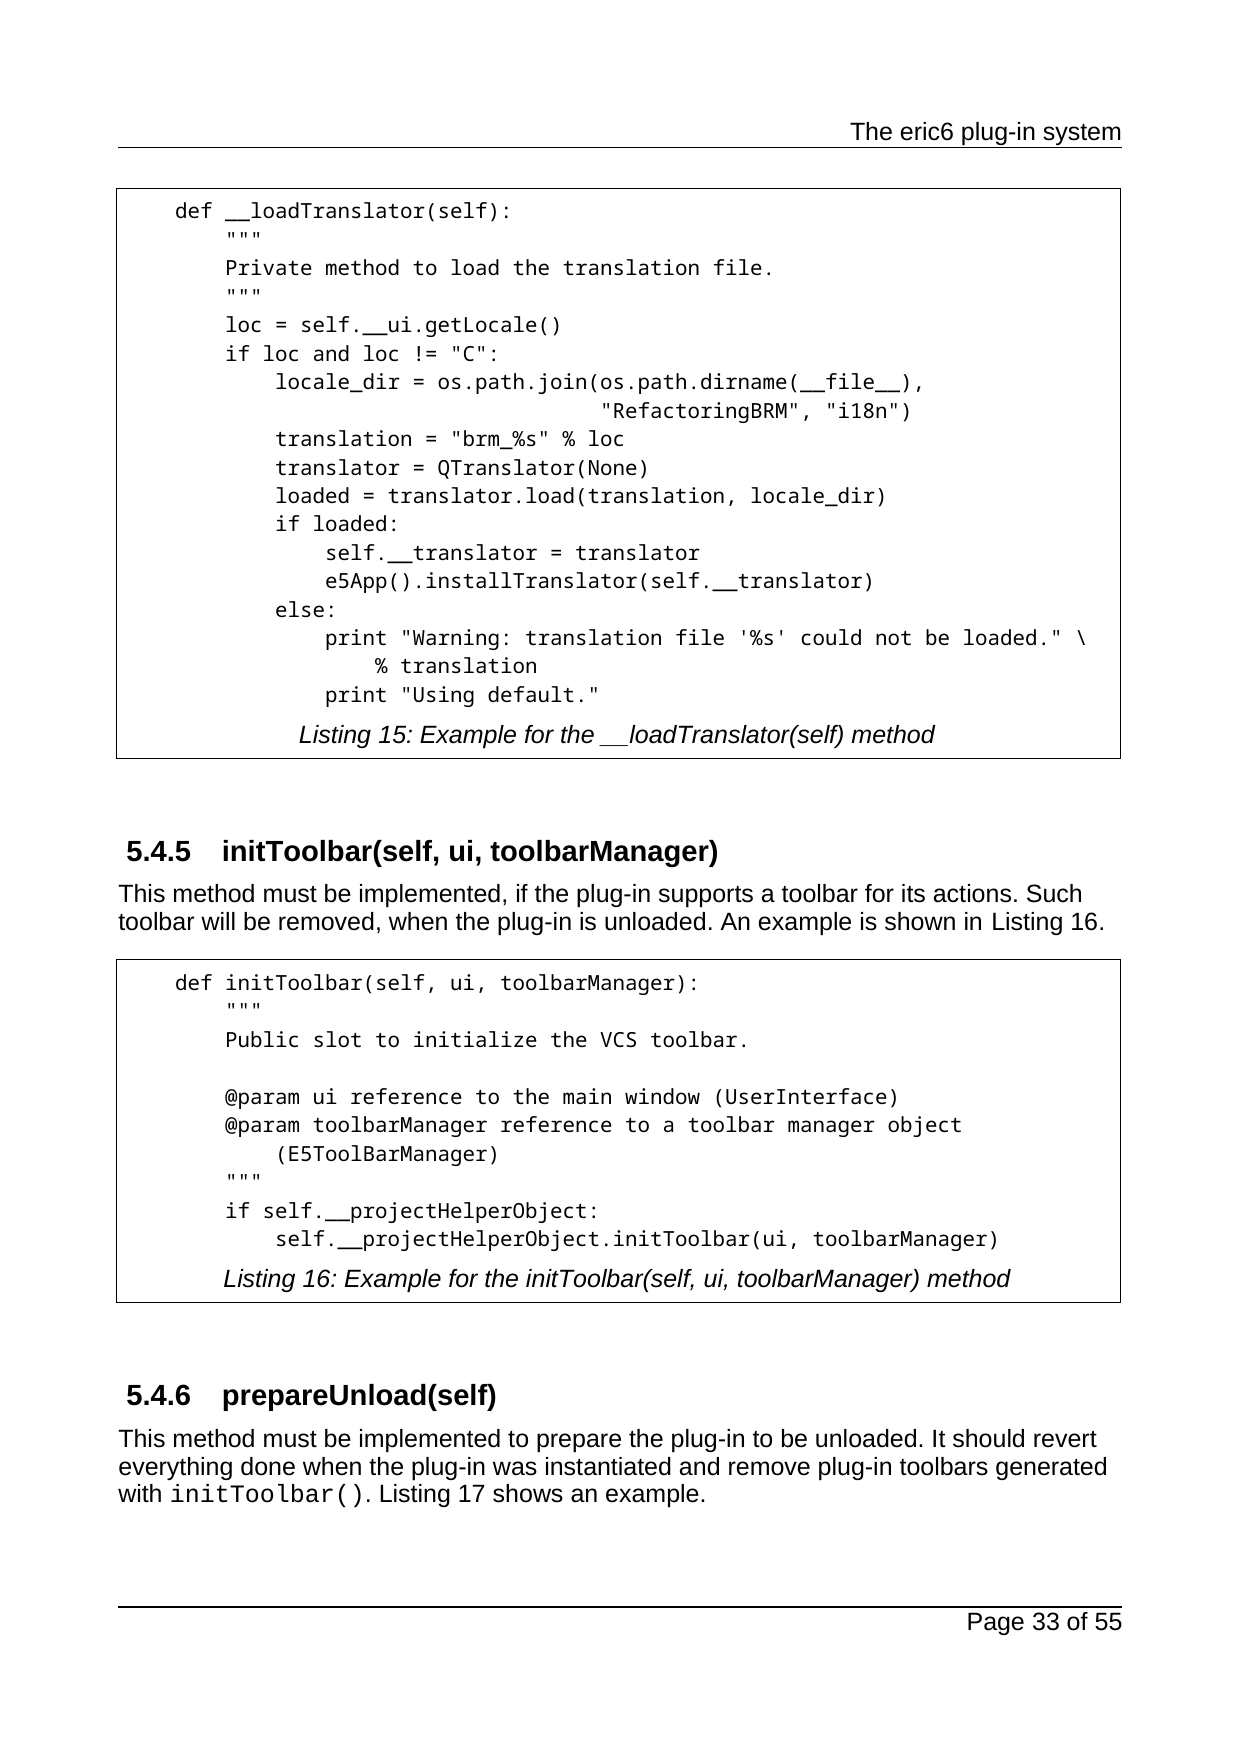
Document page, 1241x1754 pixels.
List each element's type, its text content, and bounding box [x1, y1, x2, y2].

list self.__projectHelperObject.initToolbar(ui, toolbarManager) [125, 1224, 1112, 1253]
list e5App().installTranslator(self.__translator) [125, 566, 1112, 595]
list locale_dir = os.path.join(os.path.dirname(__file__), [125, 367, 1112, 396]
list translation = "brm_%s" % loc [125, 424, 1112, 453]
list % translation [125, 652, 1112, 680]
list Private method to load the translation file. [125, 253, 1112, 282]
list """ [125, 282, 1112, 310]
list print "Using default." [125, 680, 1112, 708]
list self.__translator = translator [125, 538, 1112, 566]
text This method must be implemented to prepare the plug-in to be unloaded. It should revert everything done when the plug-in was instantiated and remove plug-in toolbars generated with initToolbar(). Listing 17 shows an example. [118, 1424, 1122, 1510]
subtitle prepareUnload(self) [118, 1379, 1122, 1412]
list """ [125, 225, 1112, 253]
list """ [125, 997, 1112, 1025]
subtitle initToolbar(self, ui, toolbarManager) [118, 835, 1122, 868]
list print "Warning: translation file '%s' could not be loaded." \ [125, 623, 1112, 652]
list Listing 15: Example for the __loadTranslator(self) method [125, 721, 1112, 749]
list (E5ToolBarManager) [125, 1139, 1112, 1167]
list def __loadTranslator(self): [125, 197, 1112, 225]
list @param ui reference to the main window (UserInterface) [125, 1082, 1112, 1110]
list Listing 16: Example for the initToolbar(self, ui, toolbarManager) method [125, 1265, 1112, 1293]
list loaded = translator.load(translation, locale_dir) [125, 481, 1112, 509]
text This method must be implemented, if the plug-in supports a toolbar for its actions. Such toolbar will be removed, when the plug-in is unloaded. An example is shown in Listing 16. [118, 880, 1122, 936]
list if self.__projectHelperObject: [125, 1196, 1112, 1224]
list "RefactoringBRM", "i18n") [125, 396, 1112, 424]
list def initToolbar(self, ui, toolbarManager): [125, 968, 1112, 997]
list if loc and loc != "C": [125, 339, 1112, 367]
list translator = QTranslator(None) [125, 453, 1112, 481]
list @param toolbarManager reference to a toolbar manager object [125, 1110, 1112, 1139]
list """ [125, 1167, 1112, 1196]
list if loaded: [125, 509, 1112, 538]
list loc = self.__ui.getLocale() [125, 310, 1112, 339]
list else: [125, 595, 1112, 623]
list Public slot to initialize the VCS toolbar. [125, 1025, 1112, 1053]
